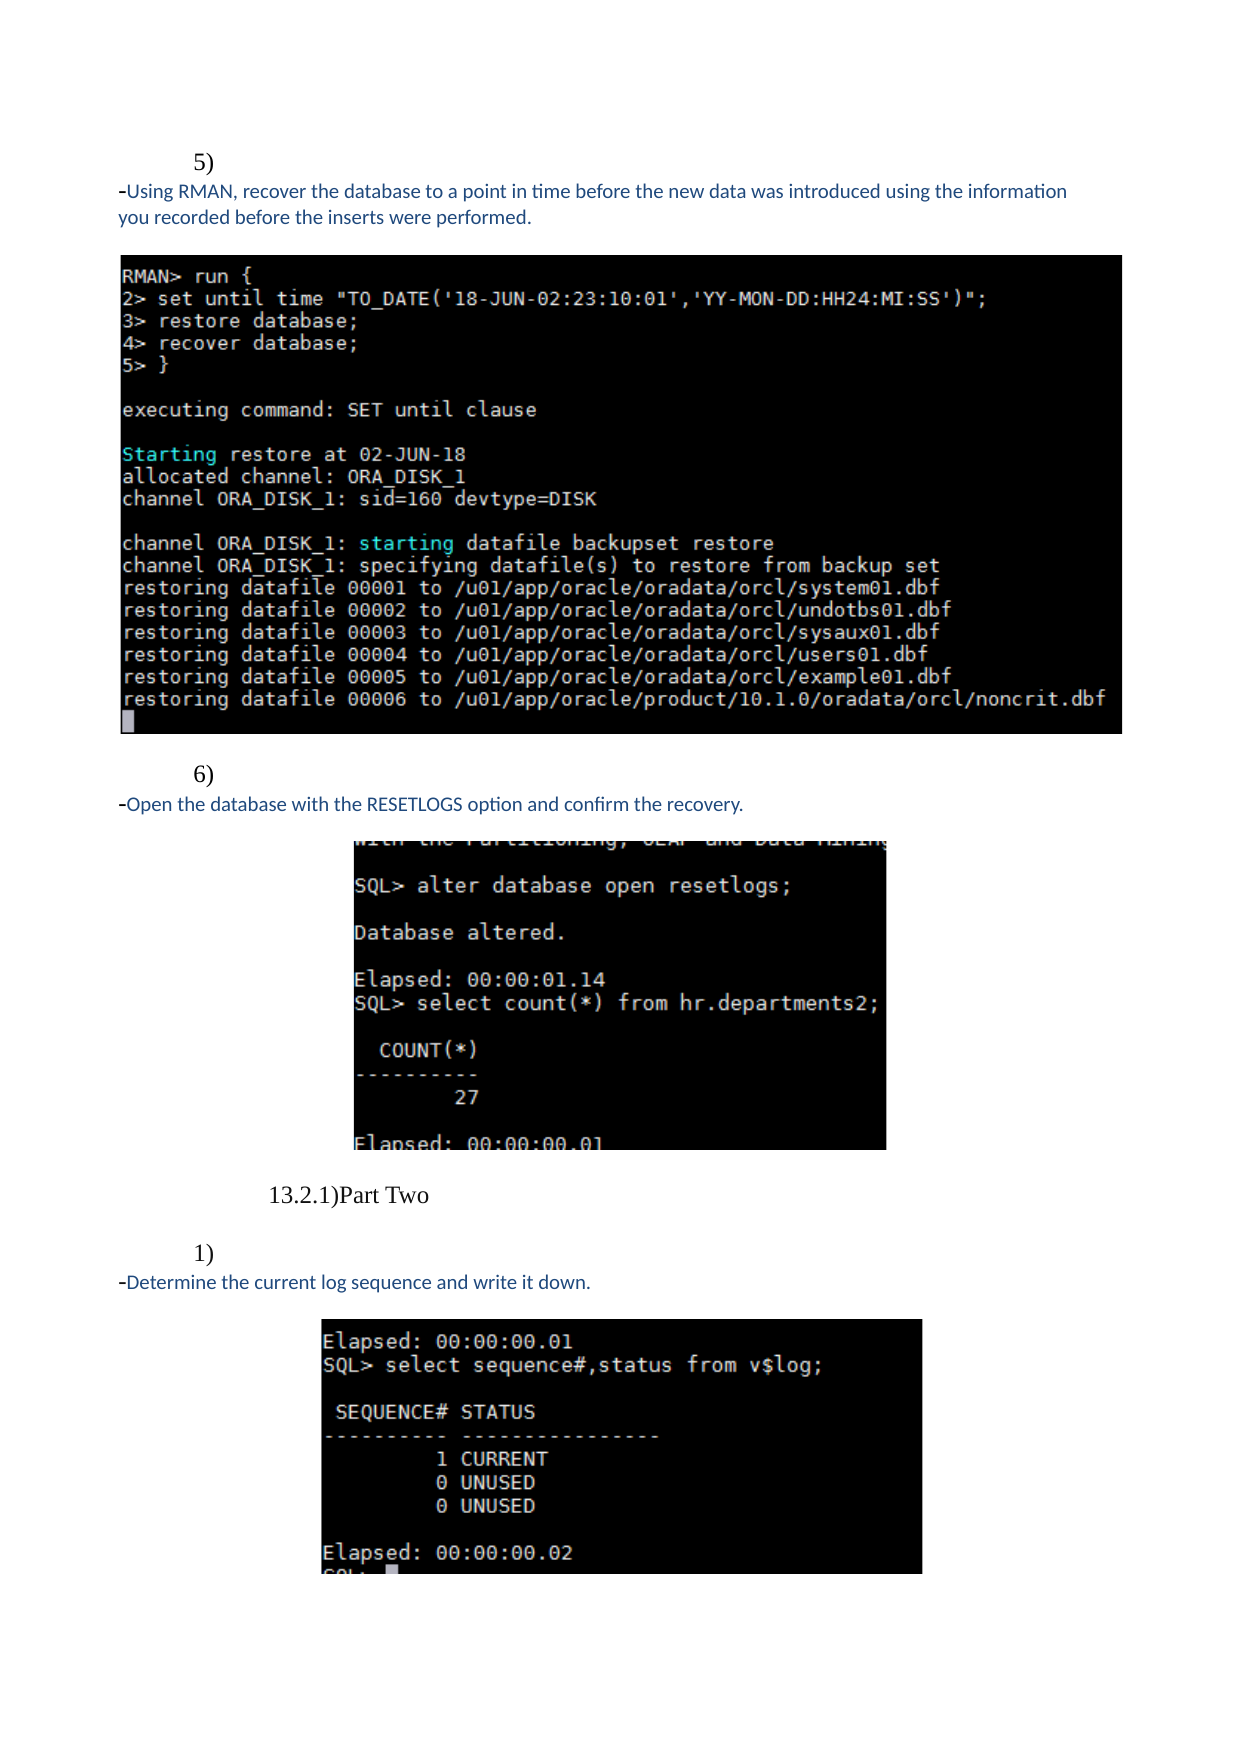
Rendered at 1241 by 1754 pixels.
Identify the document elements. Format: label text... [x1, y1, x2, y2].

text 1) [118, 1238, 1122, 1266]
text 6) [118, 759, 1122, 788]
picture [118, 255, 1123, 734]
text -Using RMAN, recover the database to a point in time before the new data was introduced using the information [118, 176, 1122, 204]
picture [353, 841, 887, 1150]
picture [317, 1319, 923, 1574]
text you recorded before the inserts were performed. [118, 204, 1122, 230]
text -Determine the current log sequence and write it down. [118, 1266, 1122, 1295]
text -Open the database with the RESETLOGS option and confirm the recovery. [118, 788, 1122, 816]
text 5) [118, 147, 1122, 176]
text 13.2.1)Part Two [118, 1180, 1122, 1209]
